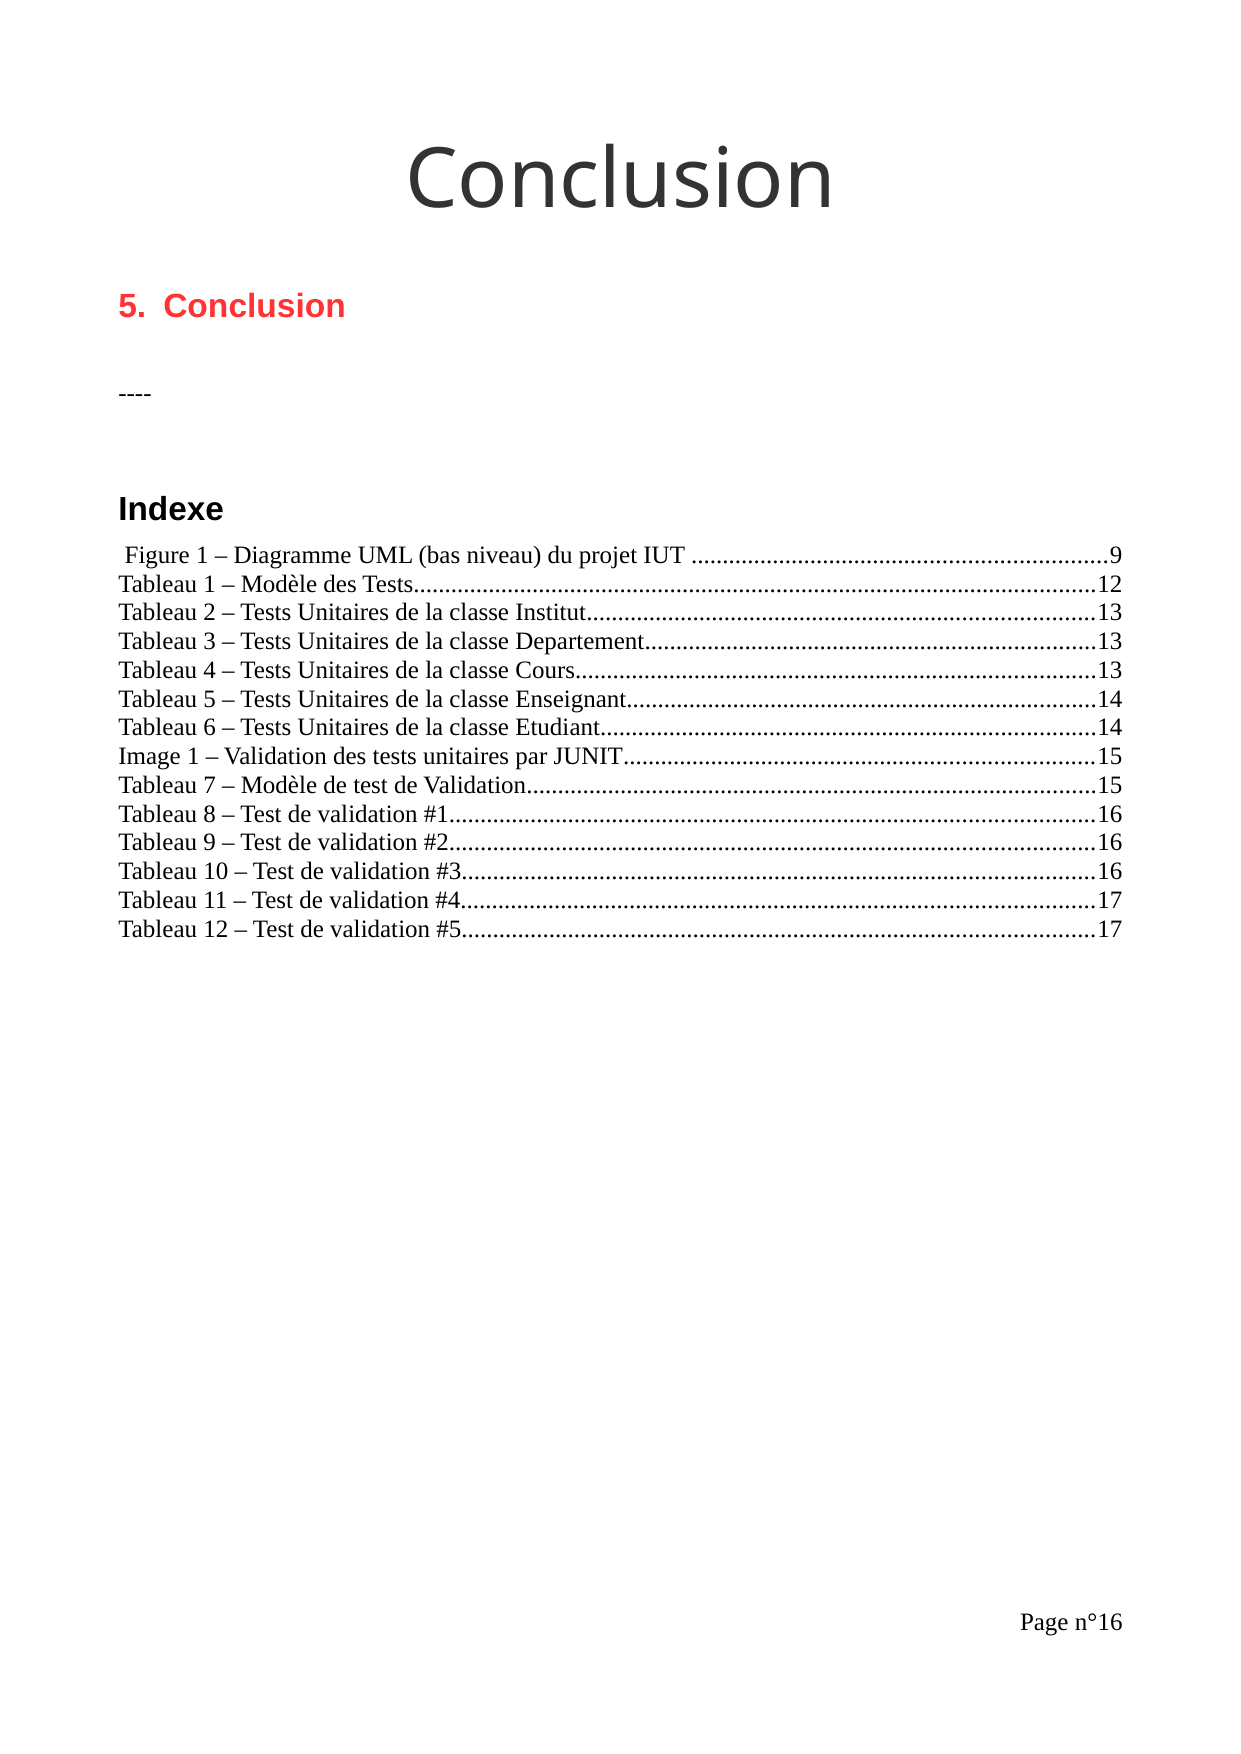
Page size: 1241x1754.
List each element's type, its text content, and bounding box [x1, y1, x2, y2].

text Tableau 11 – Test de validation #4 17 [118, 885, 1122, 914]
subtitle Conclusion [118, 285, 1122, 324]
text Tableau 8 – Test de validation #1 16 [118, 799, 1122, 827]
text Tableau 9 – Test de validation #2 16 [118, 827, 1122, 856]
text Figure 1 – Diagramme UML (bas niveau) du projet IUT 9 [118, 540, 1122, 569]
text Tableau 6 – Tests Unitaires de la classe Etudiant 14 [118, 712, 1122, 741]
text Tableau 12 – Test de validation #5 17 [118, 914, 1122, 942]
text Tableau 4 – Tests Unitaires de la classe Cours 13 [118, 655, 1122, 684]
text Tableau 7 – Modèle de test de Validation 15 [118, 770, 1122, 799]
text Image 1 – Validation des tests unitaires par JUNIT 15 [118, 741, 1122, 770]
text Tableau 3 – Tests Unitaires de la classe Departement 13 [118, 626, 1122, 655]
text Tableau 2 – Tests Unitaires de la classe Institut 13 [118, 597, 1122, 626]
subtitle Indexe [118, 489, 1122, 527]
text ---- [118, 378, 1122, 407]
text Conclusion [118, 118, 1122, 232]
text Tableau 5 – Tests Unitaires de la classe Enseignant 14 [118, 684, 1122, 712]
text Tableau 10 – Test de validation #3 16 [118, 856, 1122, 885]
text Tableau 1 – Modèle des Tests 12 [118, 569, 1122, 597]
